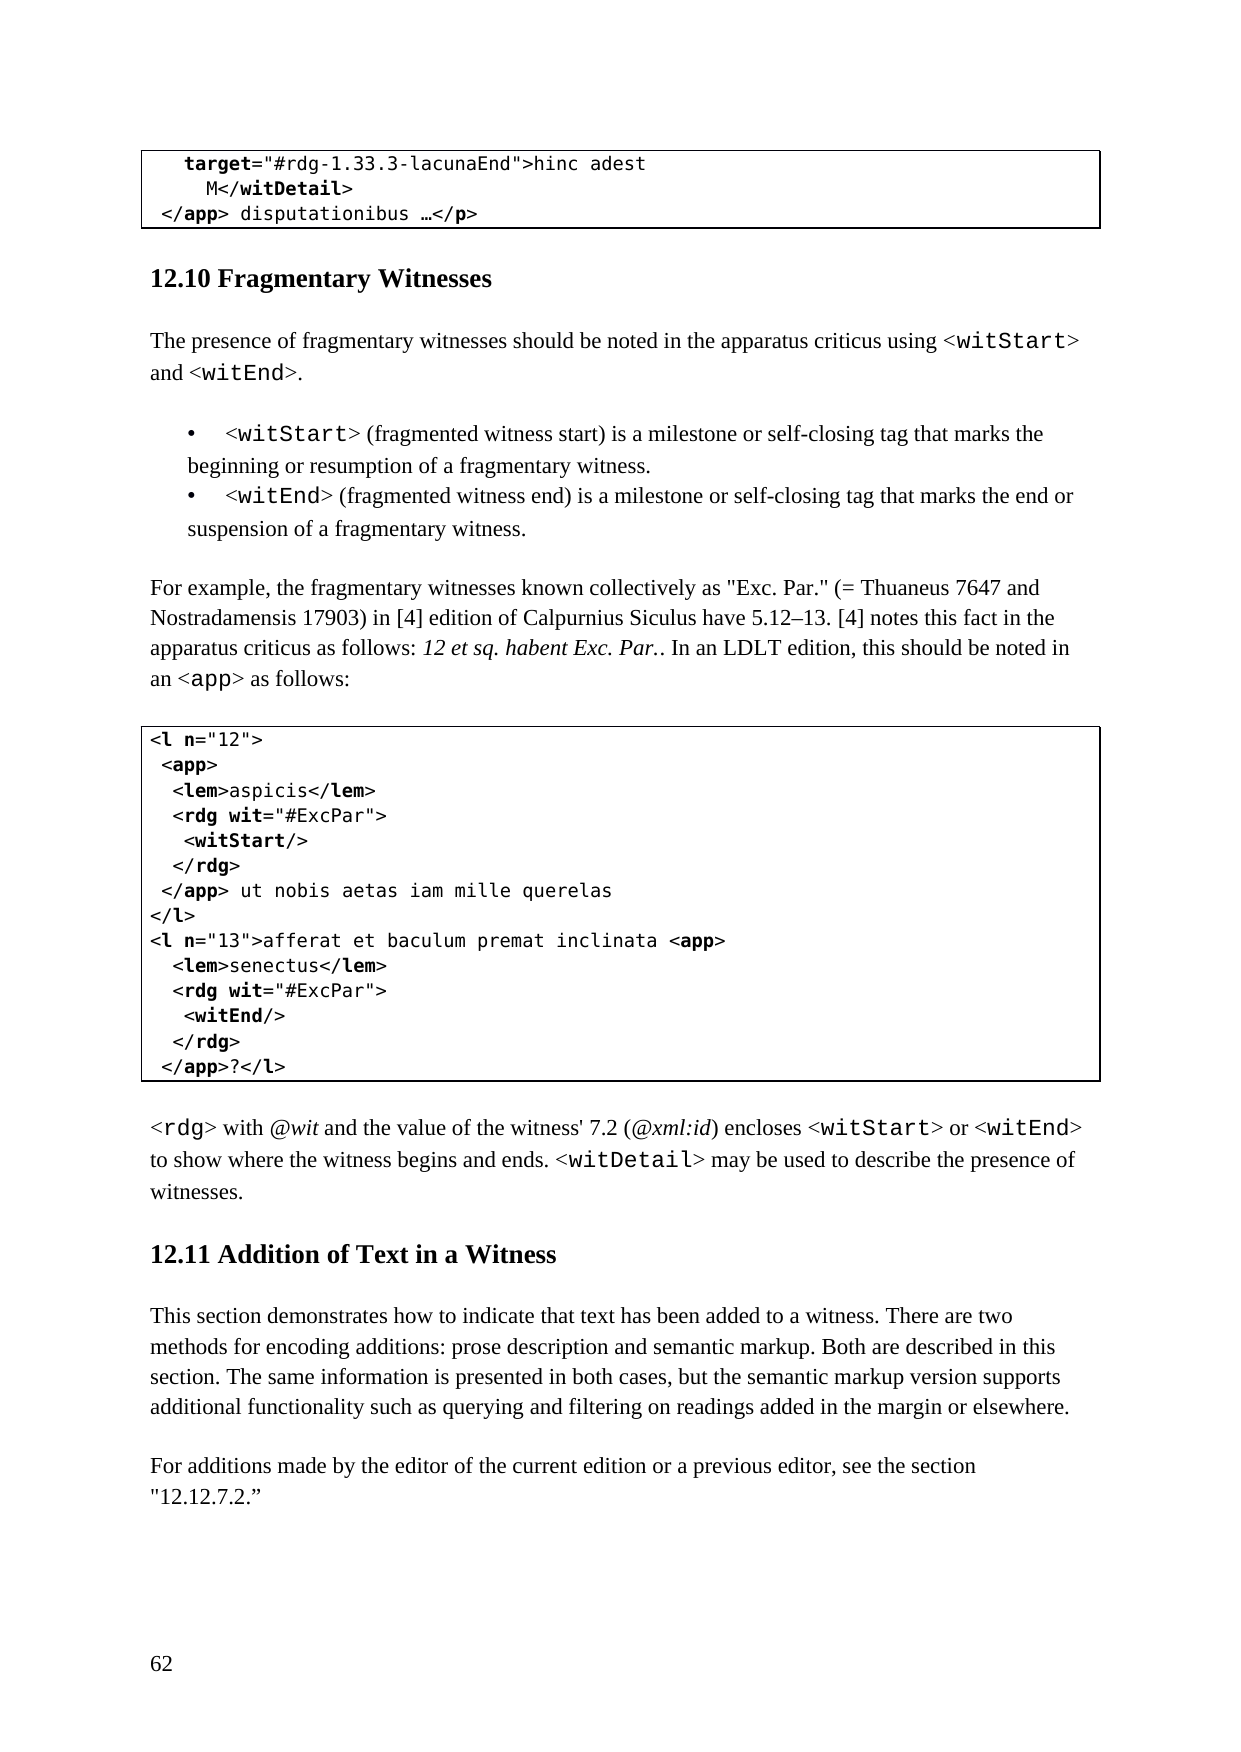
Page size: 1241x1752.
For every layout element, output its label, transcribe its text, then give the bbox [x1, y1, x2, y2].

list <witStart> (fragmented witness start) is a milestone or self-closing tag that marks the beginning or resumption of a fragmentary witness. [187, 420, 1090, 479]
text For additions made by the editor of the current edition or a previous editor, see the section "12.12.7.2.” [150, 1453, 1090, 1509]
subtitle Addition of Text in a Witness [150, 1238, 1090, 1269]
text <rdg> with @wit and the value of the witness' 7.2 (@xml:id) encloses <witStart> or <witEnd> to show where the witness begins and ends. <witDetail> may be used to describe the presence of witnesses. [150, 1114, 1090, 1205]
text This section demonstrates how to indicate that text has been added to a witness. There are two methods for encoding additions: prose description and semantic markup. Both are described in this section. The same information is presented in both cases, but the semantic markup version supports additional functionality such as querying and filtering on readings added in the margin or elsewhere. [150, 1303, 1090, 1419]
text For example, the fragmentary witnesses known collectively as "Exc. Par." (= Thuaneus 7647 and Nostradamensis 17903) in [5] edition of Calpurnius Siculus have 5.12–13. [5] notes this fact in the apparatus criticus as follows: 12 et sq. habent Exc. Par.. In an LDLT edition, this should be noted in an <app> as follows: [150, 574, 1090, 693]
text target="#rdg-1.33.3-lacunaEnd">hinc adest M</witDetail> </app> disputationibus …</p> [142, 151, 1099, 227]
text <l n="12"> <app> <lem>aspicis</lem> <rdg wit="#ExcPar"> <witStart/> </rdg> </app> ut nobis aetas iam mille querelas </l> <l n="13">afferat et baculum premat inclinata <app> <lem>senectus</lem> <rdg wit="#ExcPar"> <witEnd/> </rdg> </app>?</l> [142, 727, 1099, 1080]
text The presence of fragmentary witnesses should be noted in the apparatus criticus using <witStart> and <witEnd>. [150, 327, 1090, 387]
subtitle Fragmentary Witnesses [150, 262, 1090, 293]
list <witEnd> (fragmented witness end) is a milestone or self-closing tag that marks the end or suspension of a fragmentary witness. [187, 483, 1090, 541]
